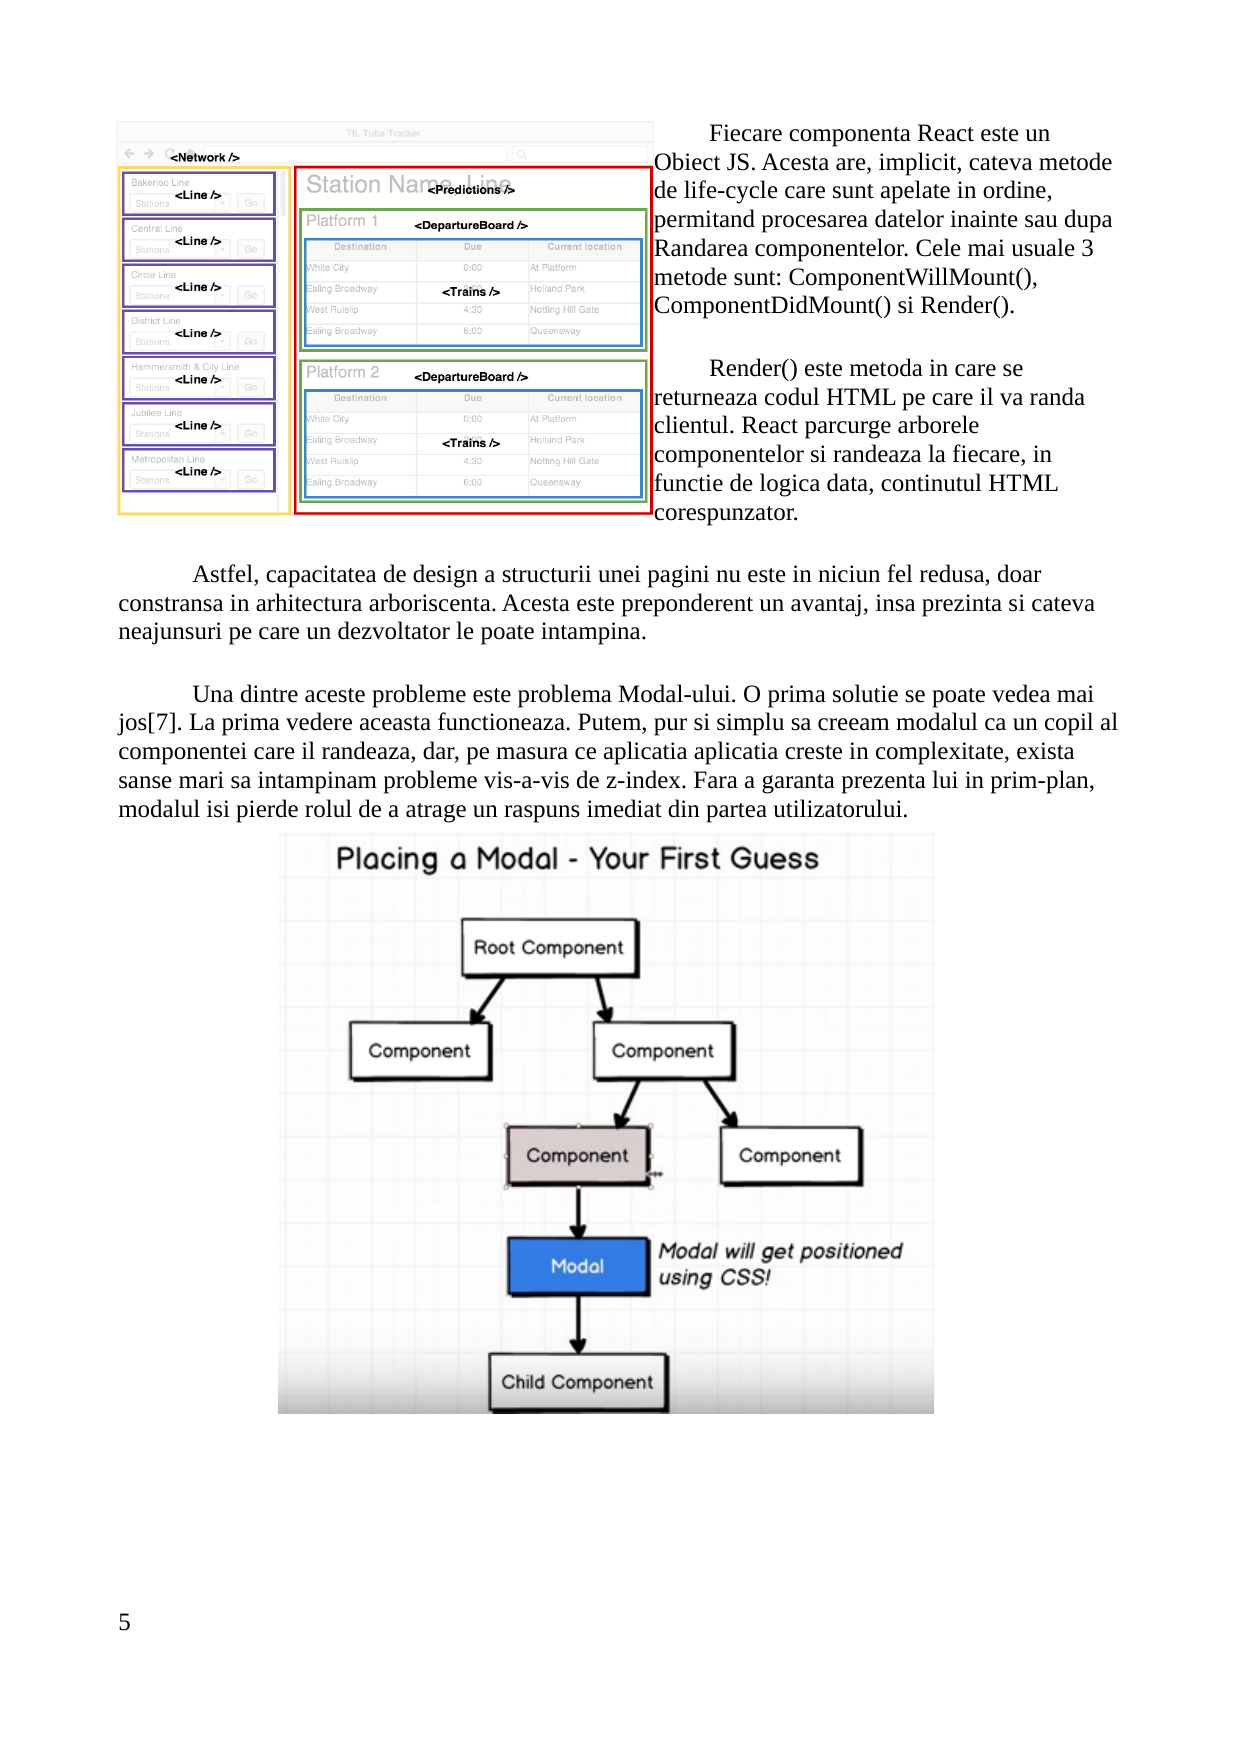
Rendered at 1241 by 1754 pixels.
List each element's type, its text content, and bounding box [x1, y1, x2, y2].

picture [116, 121, 654, 516]
text Una dintre aceste probleme este problema Modal-ului. O prima solutie se poate vedea mai jos[7]. La prima vedere aceasta functioneaza. Putem, pur si simplu sa creeam modalul ca un copil al componentei care il randeaza, dar, pe masura ce aplicatia aplicatia creste in complexitate, exista sanse mari sa intampinam probleme vis-a-vis de z-index. Fara a garanta prezenta lui in prim-plan, modalul isi pierde rolul de a atrage un raspuns imediat din partea utilizatorului. [118, 679, 1122, 822]
picture [277, 832, 935, 1414]
text Fiecare componenta React este un Obiect JS. Acesta are, implicit, cateva metode de life-cycle care sunt apelate in ordine, permitand procesarea datelor inainte sau dupa Randarea componentelor. Cele mai usuale 3 metode sunt: ComponentWillMount(), ComponentDidMount() si Render(). [118, 118, 1122, 319]
text Render() este metoda in care se returneaza codul HTML pe care il va randa clientul. React parcurge arborele componentelor si randeaza la fiecare, in functie de logica data, continutul HTML corespunzator. [118, 353, 1122, 525]
text Astfel, capacitatea de design a structurii unei pagini nu este in niciun fel redusa, doar constransa in arhitectura arboriscenta. Acesta este preponderent un avantaj, insa prezinta si cateva neajunsuri pe care un dezvoltator le poate intampina. [118, 559, 1122, 645]
